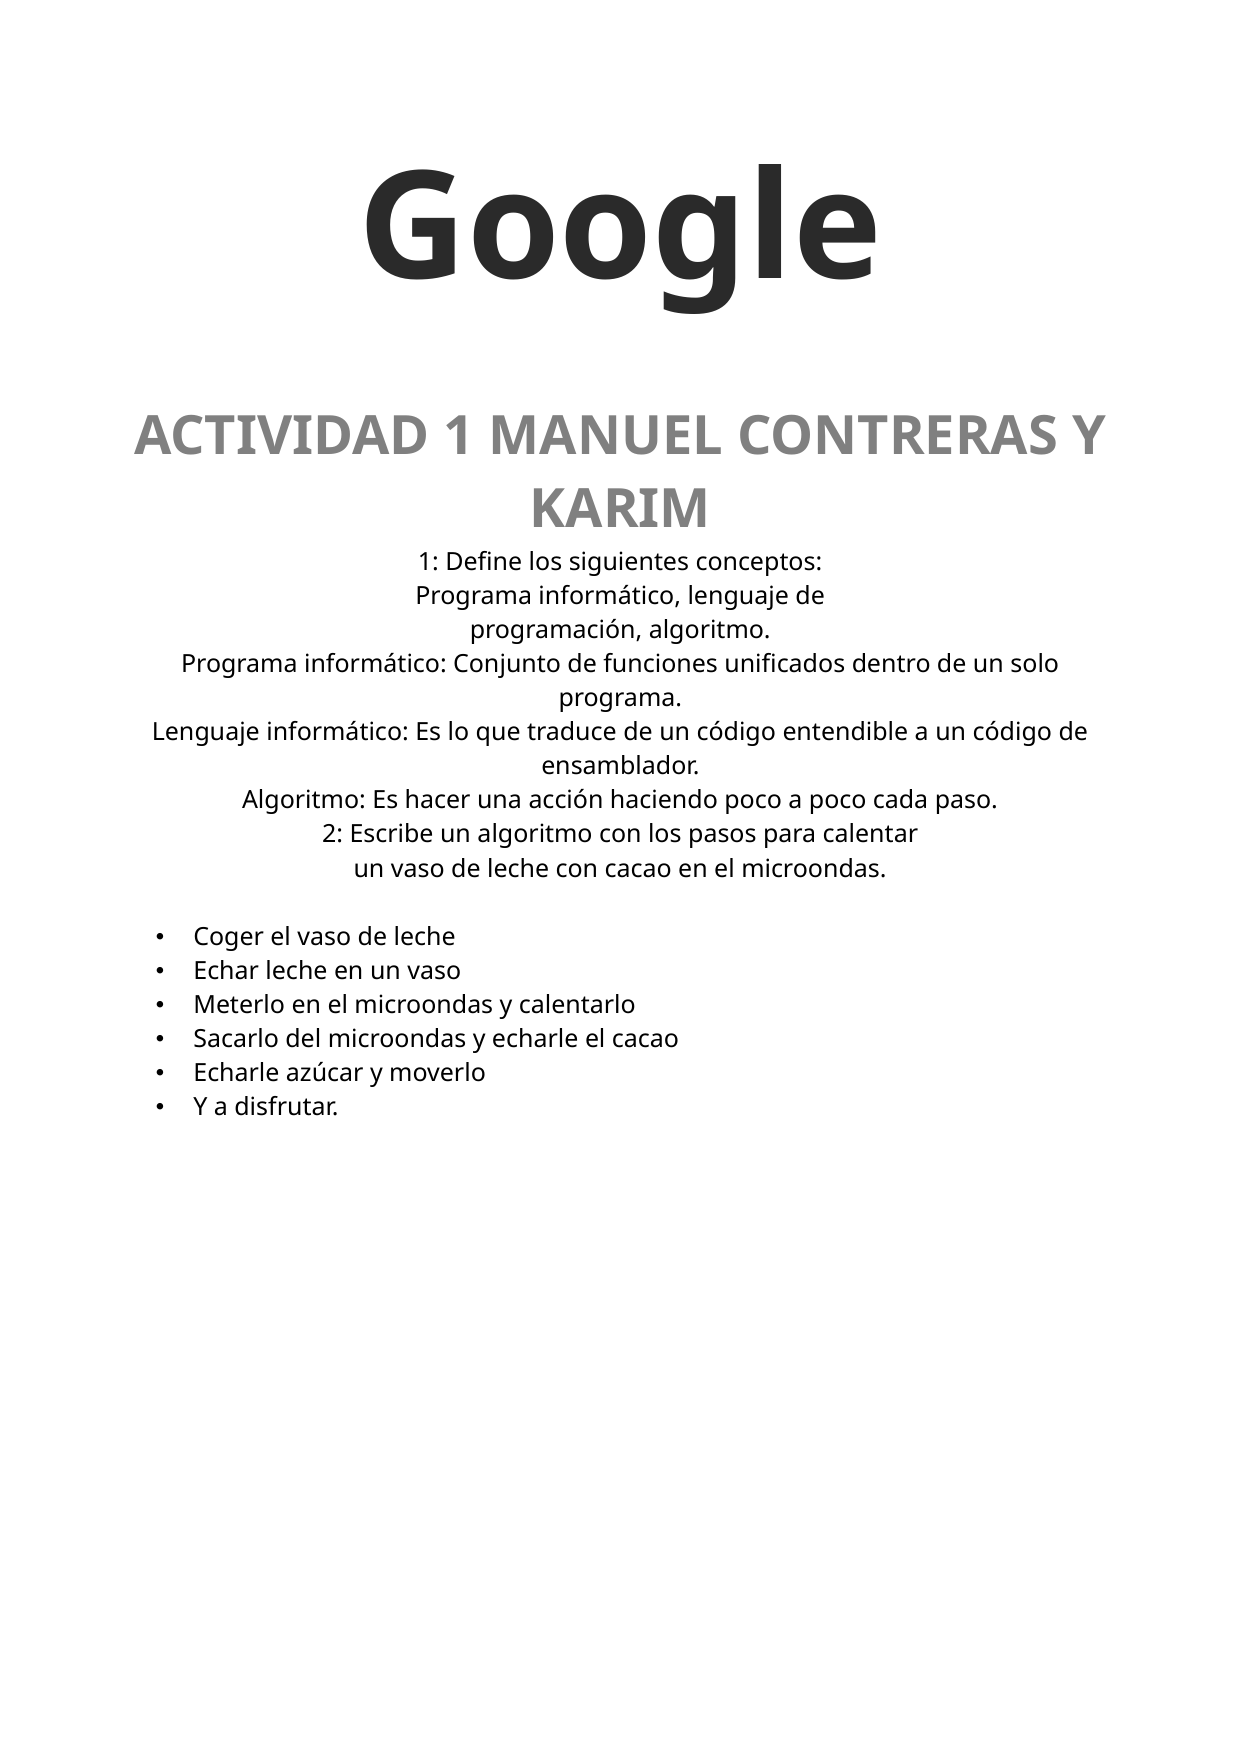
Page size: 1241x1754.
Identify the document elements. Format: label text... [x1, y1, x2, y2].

text Google [118, 118, 1122, 322]
list Meterlo en el microondas y calentarlo [156, 986, 1122, 1021]
list Y a disfrutar. [156, 1089, 1122, 1123]
text ACTIVIDAD 1 MANUEL CONTRERAS Y KARIM 1: Define los siguientes conceptos: [118, 396, 1122, 578]
text Algoritmo: Es hacer una acción haciendo poco a poco cada paso. [118, 782, 1122, 816]
text Programa informático: Conjunto de funciones unificados dentro de un solo programa. [118, 646, 1122, 714]
list Coger el vaso de leche [156, 918, 1122, 952]
text 2: Escribe un algoritmo con los pasos para calentar [118, 816, 1122, 850]
list Echar leche en un vaso [156, 952, 1122, 986]
list Sacarlo del microondas y echarle el cacao [156, 1021, 1122, 1054]
text Lenguaje informático: Es lo que traduce de un código entendible a un código de ensamblador. [118, 714, 1122, 782]
list Echarle azúcar y moverlo [156, 1054, 1122, 1089]
text un vaso de leche con cacao en el microondas. [118, 850, 1122, 884]
text Programa informático, lenguaje de programación, algoritmo. [118, 578, 1122, 646]
